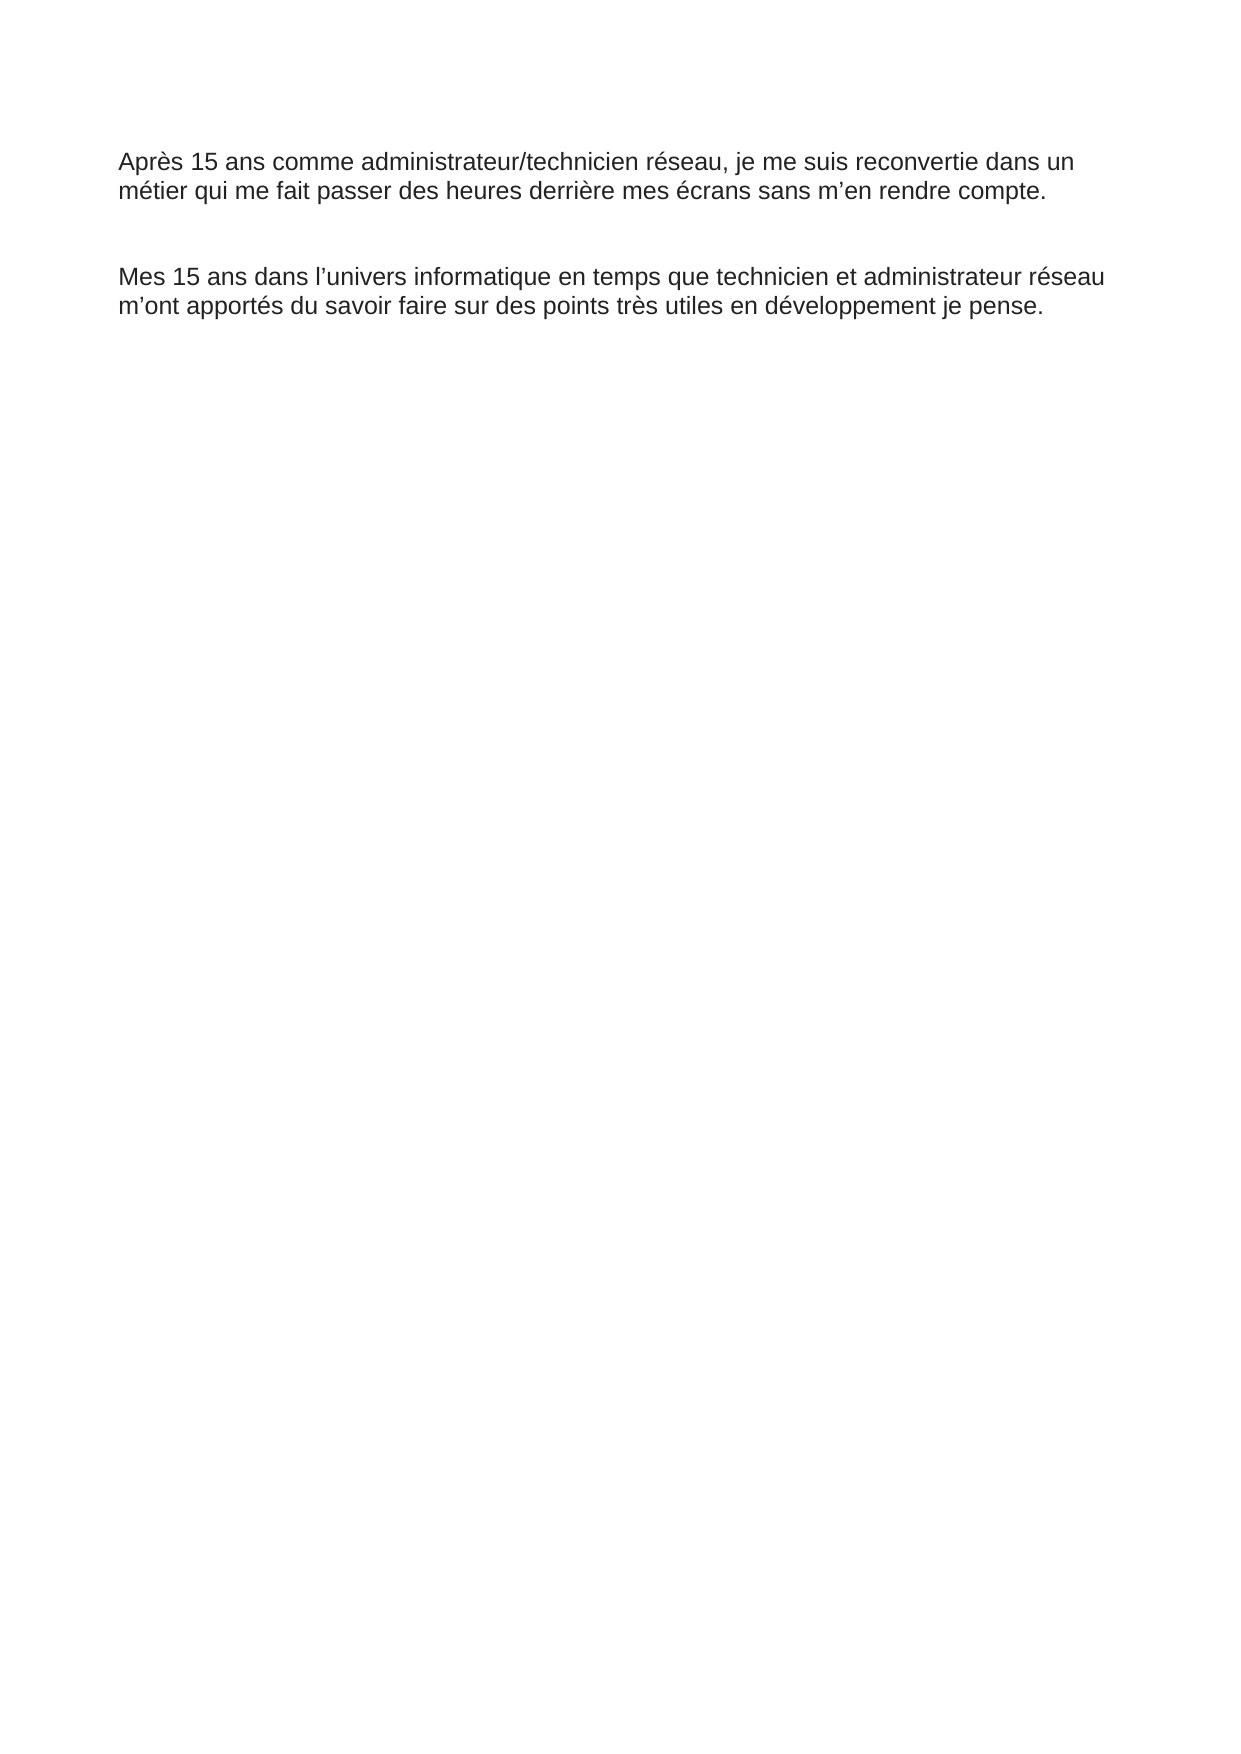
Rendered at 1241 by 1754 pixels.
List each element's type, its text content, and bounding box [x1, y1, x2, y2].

text Après 15 ans comme administrateur/technicien réseau, je me suis reconvertie dans un métier qui me fait passer des heures derrière mes écrans sans m’en rendre compte. Mes 15 ans dans l’univers informatique en temps que technicien et administrateur réseau m’ont apportés du savoir faire sur des points très utiles en développement je pense. [118, 118, 1122, 348]
